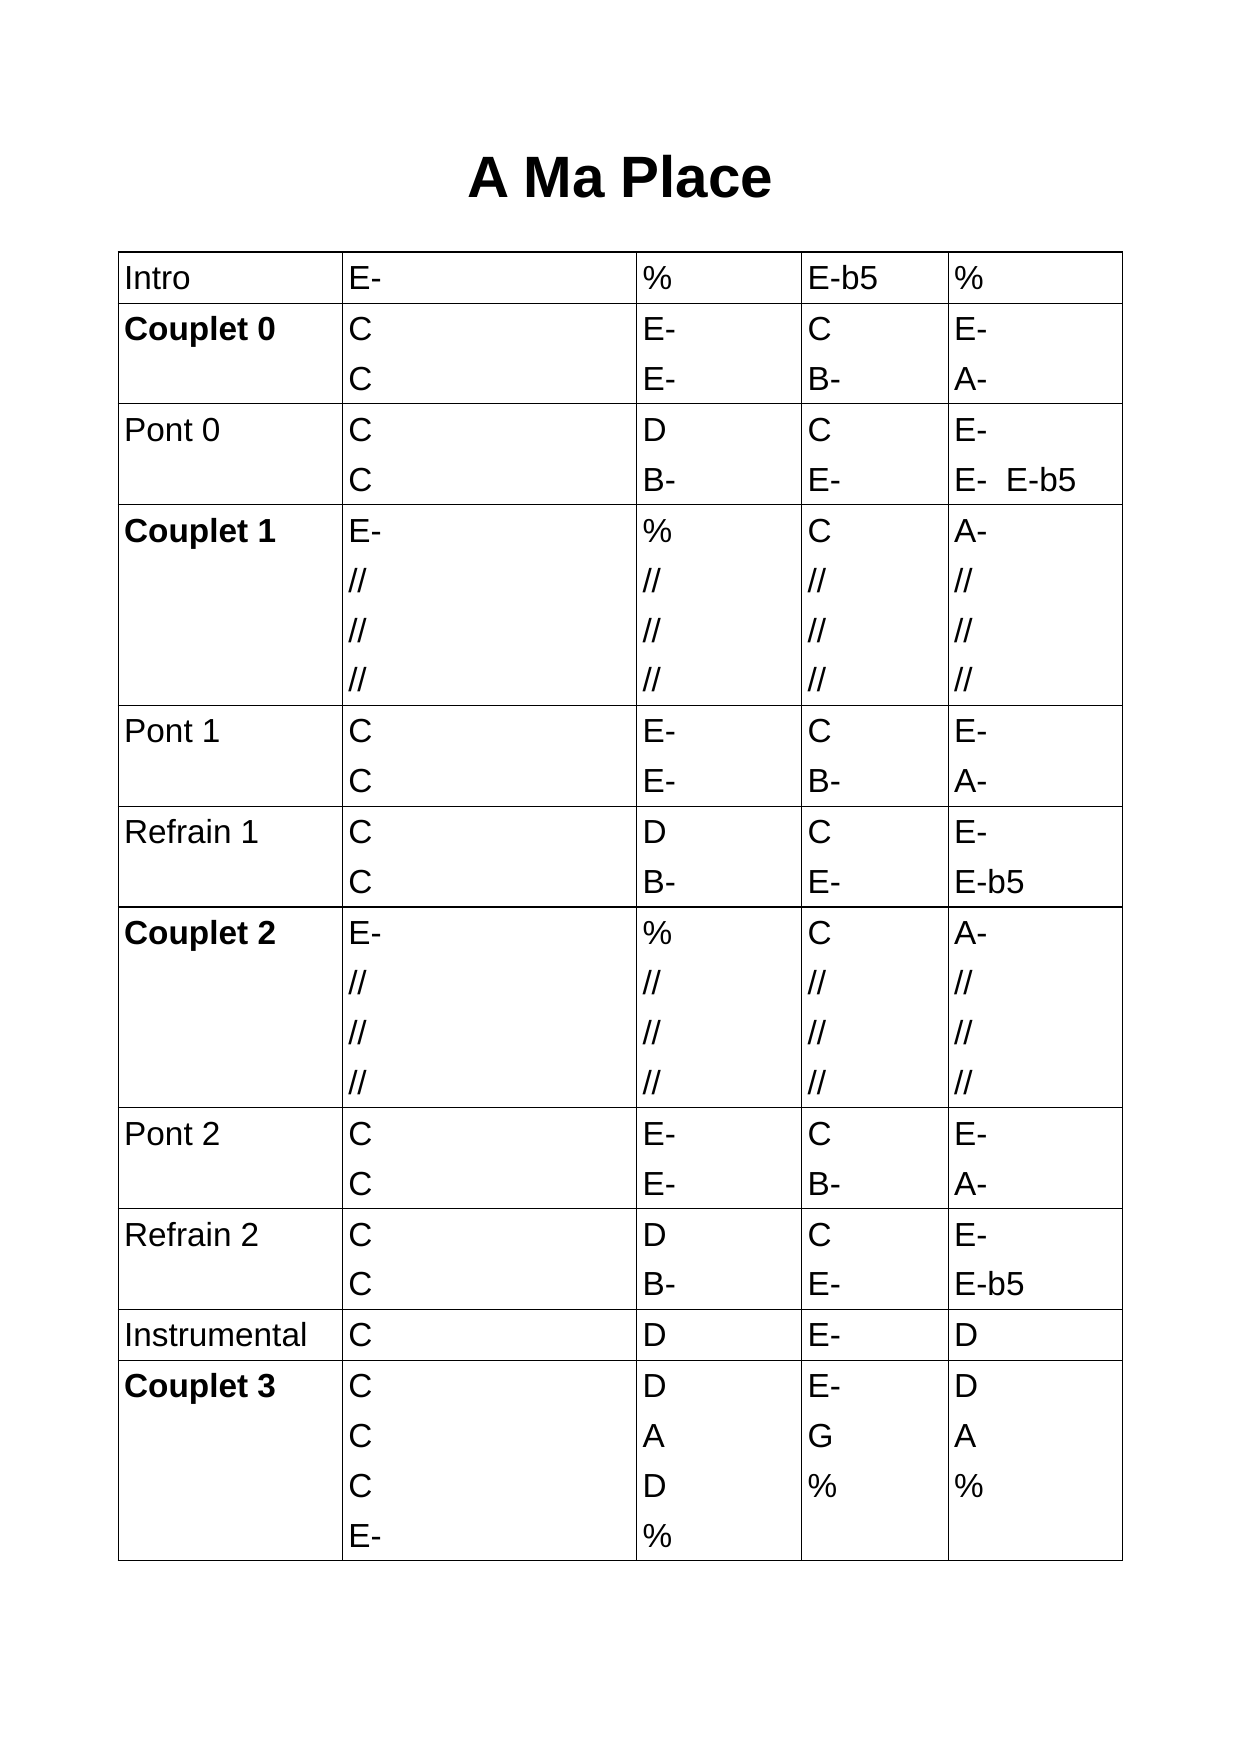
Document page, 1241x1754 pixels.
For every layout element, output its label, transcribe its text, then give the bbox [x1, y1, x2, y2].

table_cell C [343, 856, 636, 906]
table_cell E- [802, 1361, 948, 1411]
table_cell C [802, 807, 948, 856]
table_cell [119, 555, 342, 605]
table_cell C [343, 1361, 636, 1411]
table_cell // [637, 555, 801, 605]
table_cell C [802, 908, 948, 957]
table_cell // [637, 605, 801, 655]
table_cell E- [637, 756, 801, 806]
table_cell [802, 1510, 948, 1560]
table_cell E- [637, 1108, 801, 1158]
table_cell A [637, 1411, 801, 1460]
table_header % [949, 253, 1122, 302]
table_cell A- [949, 1158, 1122, 1208]
table_cell [119, 756, 342, 806]
table_cell // [802, 655, 948, 705]
table_cell C [343, 1411, 636, 1460]
table_cell Refrain 1 [119, 807, 342, 856]
table_cell B- [802, 756, 948, 806]
table_cell [119, 1460, 342, 1510]
table_cell E- [949, 304, 1122, 353]
table_cell Pont 2 [119, 1108, 342, 1158]
table_cell // [343, 605, 636, 655]
table_cell // [802, 957, 948, 1007]
table_cell // [343, 1057, 636, 1107]
table_cell E- [949, 706, 1122, 756]
table_header E-b5 [802, 253, 948, 302]
table_cell E- [802, 856, 948, 906]
table_cell C [802, 1108, 948, 1158]
table_cell C [802, 505, 948, 555]
table_cell [119, 1510, 342, 1560]
table_cell // [949, 655, 1122, 705]
table_cell D [637, 1460, 801, 1510]
table_cell C [802, 304, 948, 353]
table_cell C [343, 706, 636, 756]
table_cell // [802, 1057, 948, 1107]
table_cell C [343, 353, 636, 403]
table_cell D [637, 404, 801, 454]
table_cell [119, 1411, 342, 1460]
table_cell E- [637, 706, 801, 756]
table_cell % [802, 1460, 948, 1510]
table_cell A- [949, 505, 1122, 555]
table_cell E- [949, 1209, 1122, 1259]
table_cell B- [802, 353, 948, 403]
table_cell C [343, 1310, 636, 1359]
table_cell D [949, 1361, 1122, 1411]
table_cell % [637, 505, 801, 555]
table_cell A- [949, 756, 1122, 806]
table_cell C [343, 454, 636, 504]
table_cell // [343, 1007, 636, 1057]
table_cell // [343, 957, 636, 1007]
title A Ma Place [118, 143, 1122, 210]
table_cell E- [343, 505, 636, 555]
table_cell E- [637, 353, 801, 403]
table_cell C [343, 1460, 636, 1510]
table_cell D [949, 1310, 1122, 1359]
table_cell E- [802, 1310, 948, 1359]
table_cell C [802, 706, 948, 756]
table_cell C [343, 1209, 636, 1259]
table_cell A [949, 1411, 1122, 1460]
table_cell Couplet 1 [119, 505, 342, 555]
table_cell C [802, 404, 948, 454]
table_cell D [637, 807, 801, 856]
table_cell // [637, 655, 801, 705]
table_cell E- [949, 807, 1122, 856]
table_cell E-b5 [949, 1259, 1122, 1309]
table_cell E- [637, 1158, 801, 1208]
table_cell E- [802, 1259, 948, 1309]
table_cell C [343, 404, 636, 454]
table_cell % [637, 908, 801, 957]
table_cell [119, 1057, 342, 1107]
table_cell // [637, 957, 801, 1007]
table_cell [119, 454, 342, 504]
table_cell [119, 655, 342, 705]
table_cell // [949, 1007, 1122, 1057]
table_cell // [802, 555, 948, 605]
table_cell // [343, 555, 636, 605]
table_cell Refrain 2 [119, 1209, 342, 1259]
table_cell E-b5 [949, 856, 1122, 906]
table_cell E- [949, 404, 1122, 454]
table_cell C [343, 1259, 636, 1309]
table_cell Couplet 0 [119, 304, 342, 353]
table_cell E- [343, 908, 636, 957]
table_header % [637, 253, 801, 302]
table_cell E- E-b5 [949, 454, 1122, 504]
table_cell E- [343, 1510, 636, 1560]
table_cell B- [802, 1158, 948, 1208]
table_cell [949, 1510, 1122, 1560]
table_cell [119, 1158, 342, 1208]
table_cell [119, 1007, 342, 1057]
table_cell B- [637, 856, 801, 906]
table_cell % [637, 1510, 801, 1560]
table_cell C [343, 807, 636, 856]
table_cell [119, 957, 342, 1007]
table_cell E- [637, 304, 801, 353]
table_cell [119, 1259, 342, 1309]
table_cell // [343, 655, 636, 705]
table_cell // [637, 1007, 801, 1057]
table_cell D [637, 1209, 801, 1259]
table_cell C [343, 1158, 636, 1208]
table_cell [119, 353, 342, 403]
table_cell // [949, 957, 1122, 1007]
table_header E- [343, 253, 636, 302]
table_cell % [949, 1460, 1122, 1510]
table_cell // [949, 555, 1122, 605]
table_cell G [802, 1411, 948, 1460]
table_cell E- [949, 1108, 1122, 1158]
table_cell // [949, 605, 1122, 655]
table_cell // [802, 605, 948, 655]
table_cell Instrumental [119, 1310, 342, 1359]
table_cell Pont 1 [119, 706, 342, 756]
table_cell C [802, 1209, 948, 1259]
table_cell Couplet 2 [119, 908, 342, 957]
table_cell B- [637, 1259, 801, 1309]
table_cell Couplet 3 [119, 1361, 342, 1411]
table_cell // [802, 1007, 948, 1057]
table_cell D [637, 1310, 801, 1359]
table_cell A- [949, 353, 1122, 403]
table_cell [119, 856, 342, 906]
table_cell B- [637, 454, 801, 504]
table_cell C [343, 1108, 636, 1158]
table_cell E- [802, 454, 948, 504]
table_cell // [637, 1057, 801, 1107]
table_cell [119, 605, 342, 655]
table_cell // [949, 1057, 1122, 1107]
table_cell A- [949, 908, 1122, 957]
table_cell D [637, 1361, 801, 1411]
table_cell C [343, 756, 636, 806]
table_cell C [343, 304, 636, 353]
table_cell Pont 0 [119, 404, 342, 454]
table_header Intro [119, 253, 342, 302]
